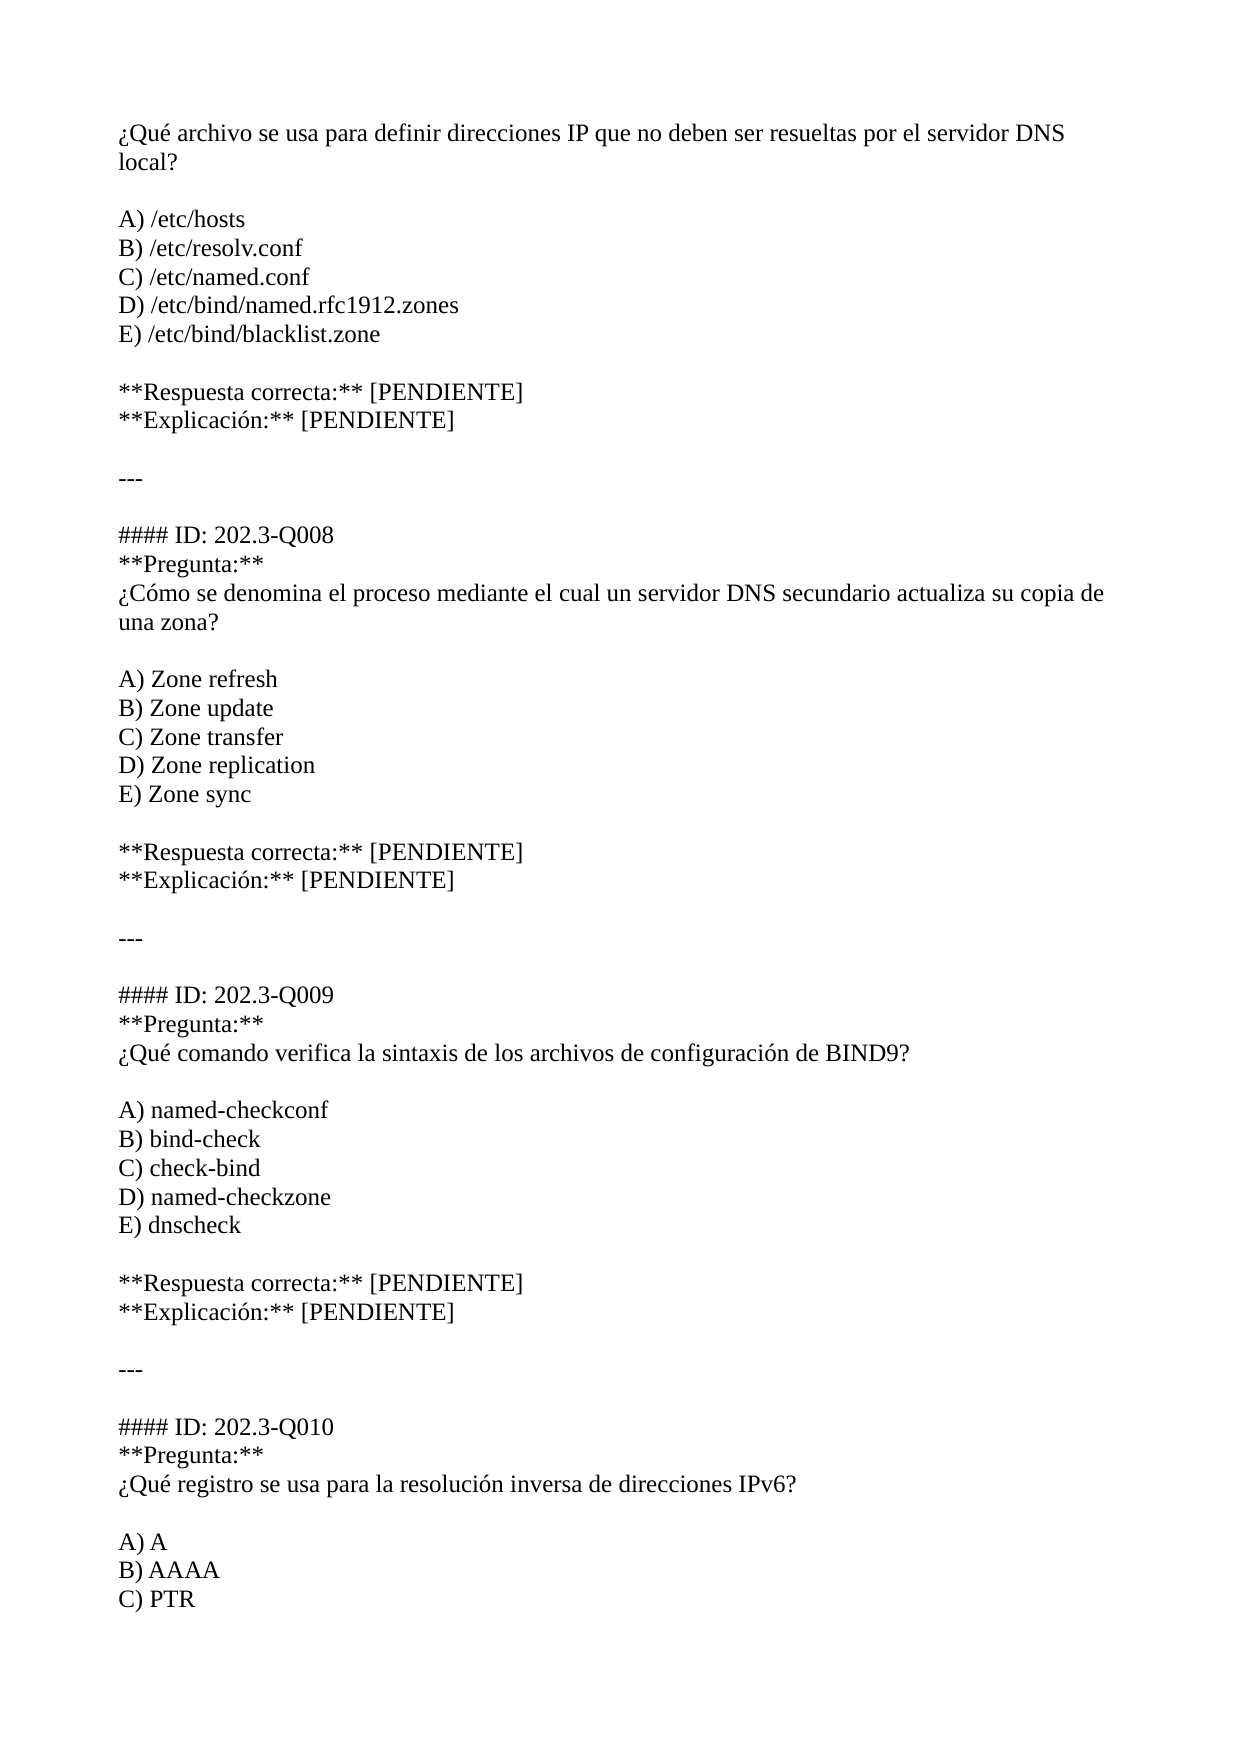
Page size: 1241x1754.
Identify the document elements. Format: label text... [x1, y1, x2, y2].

text #### ID: 202.3-Q010 [118, 1412, 1122, 1441]
text E) dnscheck [118, 1211, 1122, 1239]
text #### ID: 202.3-Q008 [118, 521, 1122, 549]
text **Explicación:** [PENDIENTE] [118, 406, 1122, 434]
text E) /etc/bind/blacklist.zone [118, 319, 1122, 348]
text B) /etc/resolv.conf [118, 233, 1122, 262]
text --- [118, 463, 1122, 492]
text --- [118, 1354, 1122, 1383]
text A) named-checkconf [118, 1096, 1122, 1124]
text A) A [118, 1527, 1122, 1556]
text **Respuesta correcta:** [PENDIENTE] [118, 377, 1122, 406]
text **Explicación:** [PENDIENTE] [118, 1297, 1122, 1326]
text **Respuesta correcta:** [PENDIENTE] [118, 837, 1122, 866]
text **Explicación:** [PENDIENTE] [118, 866, 1122, 894]
text C) Zone transfer [118, 722, 1122, 751]
text #### ID: 202.3-Q009 [118, 981, 1122, 1009]
text ¿Qué registro se usa para la resolución inversa de direcciones IPv6? [118, 1469, 1122, 1498]
text ¿Qué archivo se usa para definir direcciones IP que no deben ser resueltas por el servidor DNS local? [118, 118, 1122, 176]
text D) named-checkzone [118, 1182, 1122, 1211]
text B) Zone update [118, 693, 1122, 722]
text A) /etc/hosts [118, 204, 1122, 233]
text **Pregunta:** [118, 549, 1122, 578]
text C) /etc/named.conf [118, 262, 1122, 291]
text B) bind-check [118, 1124, 1122, 1153]
text B) AAAA [118, 1556, 1122, 1584]
text --- [118, 923, 1122, 952]
text C) PTR [118, 1584, 1122, 1613]
text **Pregunta:** [118, 1441, 1122, 1469]
text **Pregunta:** [118, 1009, 1122, 1038]
text ¿Qué comando verifica la sintaxis de los archivos de configuración de BIND9? [118, 1038, 1122, 1067]
text E) Zone sync [118, 779, 1122, 808]
text D) /etc/bind/named.rfc1912.zones [118, 291, 1122, 319]
text **Respuesta correcta:** [PENDIENTE] [118, 1268, 1122, 1297]
text D) Zone replication [118, 751, 1122, 779]
text ¿Cómo se denomina el proceso mediante el cual un servidor DNS secundario actualiza su copia de una zona? [118, 578, 1122, 636]
text A) Zone refresh [118, 664, 1122, 693]
text C) check-bind [118, 1153, 1122, 1182]
